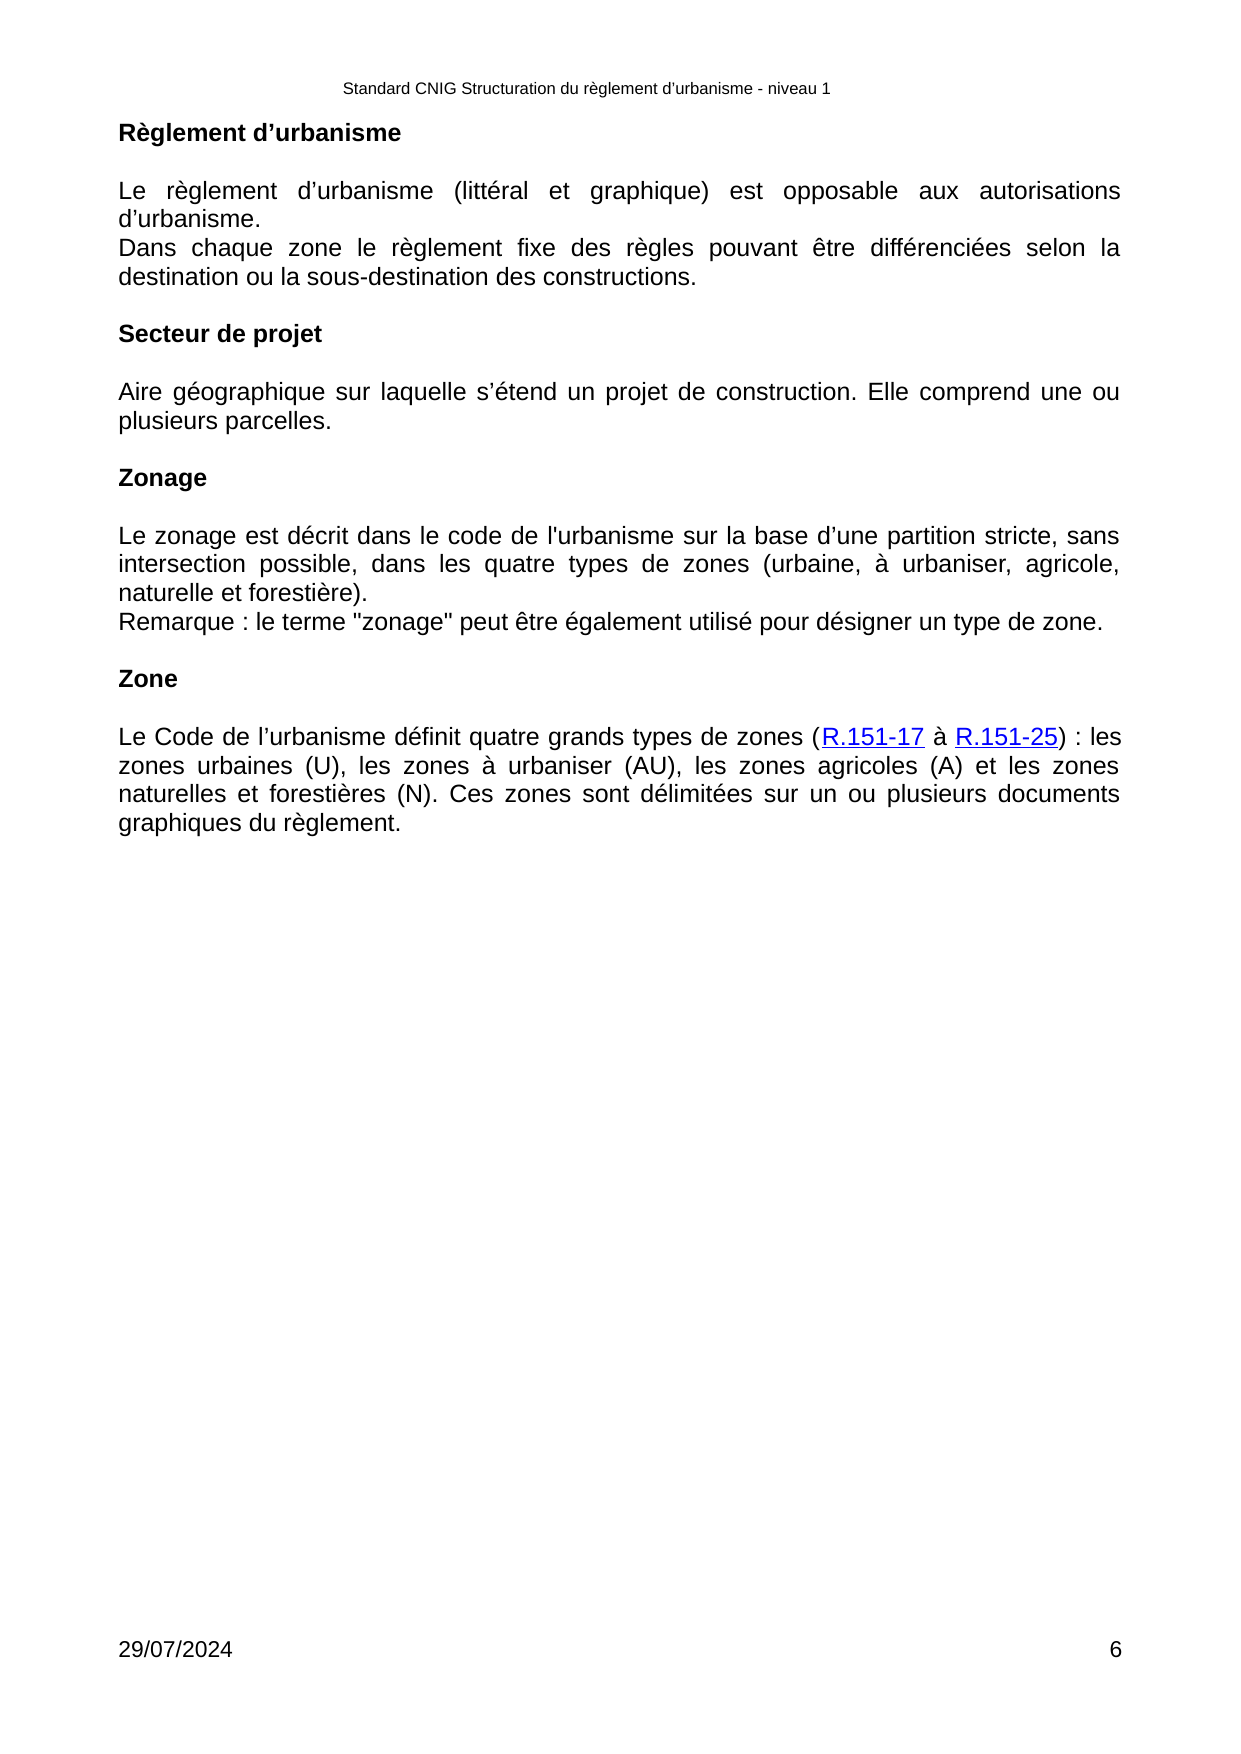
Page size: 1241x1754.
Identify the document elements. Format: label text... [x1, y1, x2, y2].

text Dans chaque zone le règlement fixe des règles pouvant être différenciées selon la destination ou la sous-destination des constructions. [118, 233, 1122, 291]
text Le zonage est décrit dans le code de l'urbanisme sur la base d’une partition stricte, sans intersection possible, dans les quatre types de zones (urbaine, à urbaniser, agricole, naturelle et forestière). [118, 521, 1122, 607]
text Le Code de l’urbanisme définit quatre grands types de zones (R.151-17 à R.151-25) : les zones urbaines (U), les zones à urbaniser (AU), les zones agricoles (A) et les zones naturelles et forestières (N). Ces zones sont délimitées sur un ou plusieurs documents graphiques du règlement. [118, 722, 1122, 837]
text Secteur de projet [118, 319, 1122, 348]
text Remarque : le terme "zonage" peut être également utilisé pour désigner un type de zone. [118, 607, 1122, 636]
text Le règlement d’urbanisme (littéral et graphique) est opposable aux autorisations d’urbanisme. [118, 176, 1122, 233]
text Règlement d’urbanisme [118, 118, 1122, 147]
text Zonage [118, 463, 1122, 492]
text Aire géographique sur laquelle s’étend un projet de construction. Elle comprend une ou plusieurs parcelles. [118, 377, 1122, 434]
text Zone [118, 664, 1122, 693]
